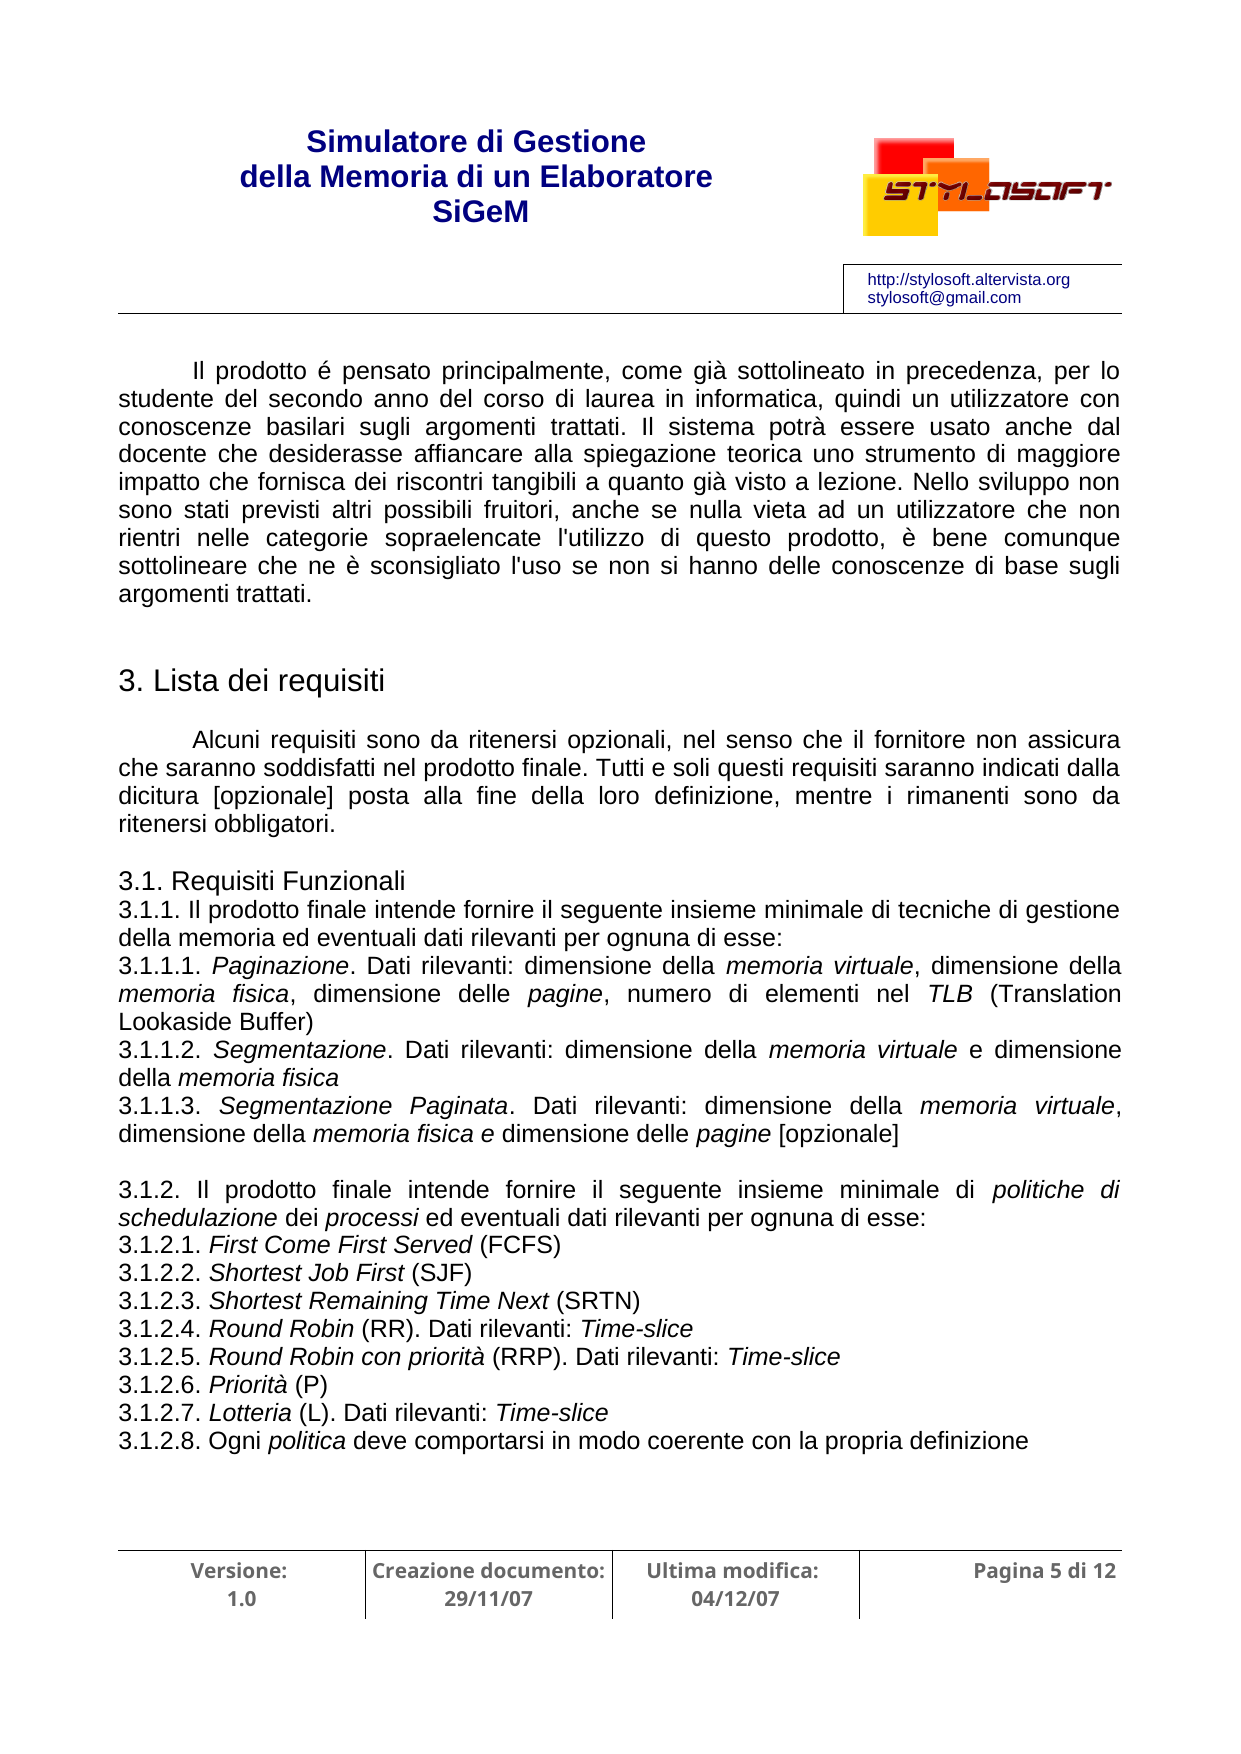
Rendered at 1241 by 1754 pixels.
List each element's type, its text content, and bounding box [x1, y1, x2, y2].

text 3.1.2.4. Round Robin (RR). Dati rilevanti: Time-slice [118, 1315, 1122, 1343]
text 3.1.1.2. Segmentazione. Dati rilevanti: dimensione della memoria virtuale e dimensione della memoria fisica [118, 1036, 1122, 1092]
text 3. Lista dei requisiti [118, 663, 1122, 698]
text 3.1.1. Il prodotto finale intende fornire il seguente insieme minimale di tecniche di gestione della memoria ed eventuali dati rilevanti per ognuna di esse: [118, 896, 1122, 952]
text 3.1.1.3. Segmentazione Paginata. Dati rilevanti: dimensione della memoria virtuale, dimensione della memoria fisica e dimensione delle pagine [opzionale] [118, 1092, 1122, 1147]
text 3.1.2.5. Round Robin con priorità (RRP). Dati rilevanti: Time-slice [118, 1343, 1122, 1371]
text 3.1.2.8. Ogni politica deve comportarsi in modo coerente con la propria definizione [118, 1427, 1122, 1454]
text 3.1.2. Il prodotto finale intende fornire il seguente insieme minimale di politiche di schedulazione dei processi ed eventuali dati rilevanti per ognuna di esse: [118, 1175, 1122, 1231]
text 3.1.2.7. Lotteria (L). Dati rilevanti: Time-slice [118, 1399, 1122, 1427]
text 3.1.1.1. Paginazione. Dati rilevanti: dimensione della memoria virtuale, dimensione della memoria fisica, dimensione delle pagine, numero di elementi nel TLB (Translation Lookaside Buffer) [118, 952, 1122, 1036]
picture [848, 123, 1117, 247]
text Il prodotto é pensato principalmente, come già sottolineato in precedenza, per lo studente del secondo anno del corso di laurea in informatica, quindi un utilizzatore con conoscenze basilari sugli argomenti trattati. Il sistema potrà essere usato anche dal docente che desiderasse affiancare alla spiegazione teorica uno strumento di maggiore impatto che fornisca dei riscontri tangibili a quanto già visto a lezione. Nello sviluppo non sono stati previsti altri possibili fruitori, anche se nulla vieta ad un utilizzatore che non rientri nelle categorie sopraelencate l'utilizzo di questo prodotto, è bene comunque sottolineare che ne è sconsigliato l'uso se non si hanno delle conoscenze di base sugli argomenti trattati. [118, 356, 1122, 608]
text 3.1.2.2. Shortest Job First (SJF) [118, 1259, 1122, 1287]
text 3.1. Requisiti Funzionali [118, 866, 1122, 896]
text 3.1.2.3. Shortest Remaining Time Next (SRTN) [118, 1287, 1122, 1315]
text 3.1.2.1. First Come First Served (FCFS) [118, 1231, 1122, 1259]
text Alcuni requisiti sono da ritenersi opzionali, nel senso che il fornitore non assicura che saranno soddisfatti nel prodotto finale. Tutti e soli questi requisiti saranno indicati dalla dicitura [opzionale] posta alla fine della loro definizione, mentre i rimanenti sono da ritenersi obbligatori. [118, 726, 1122, 838]
text 3.1.2.6. Priorità (P) [118, 1371, 1122, 1399]
